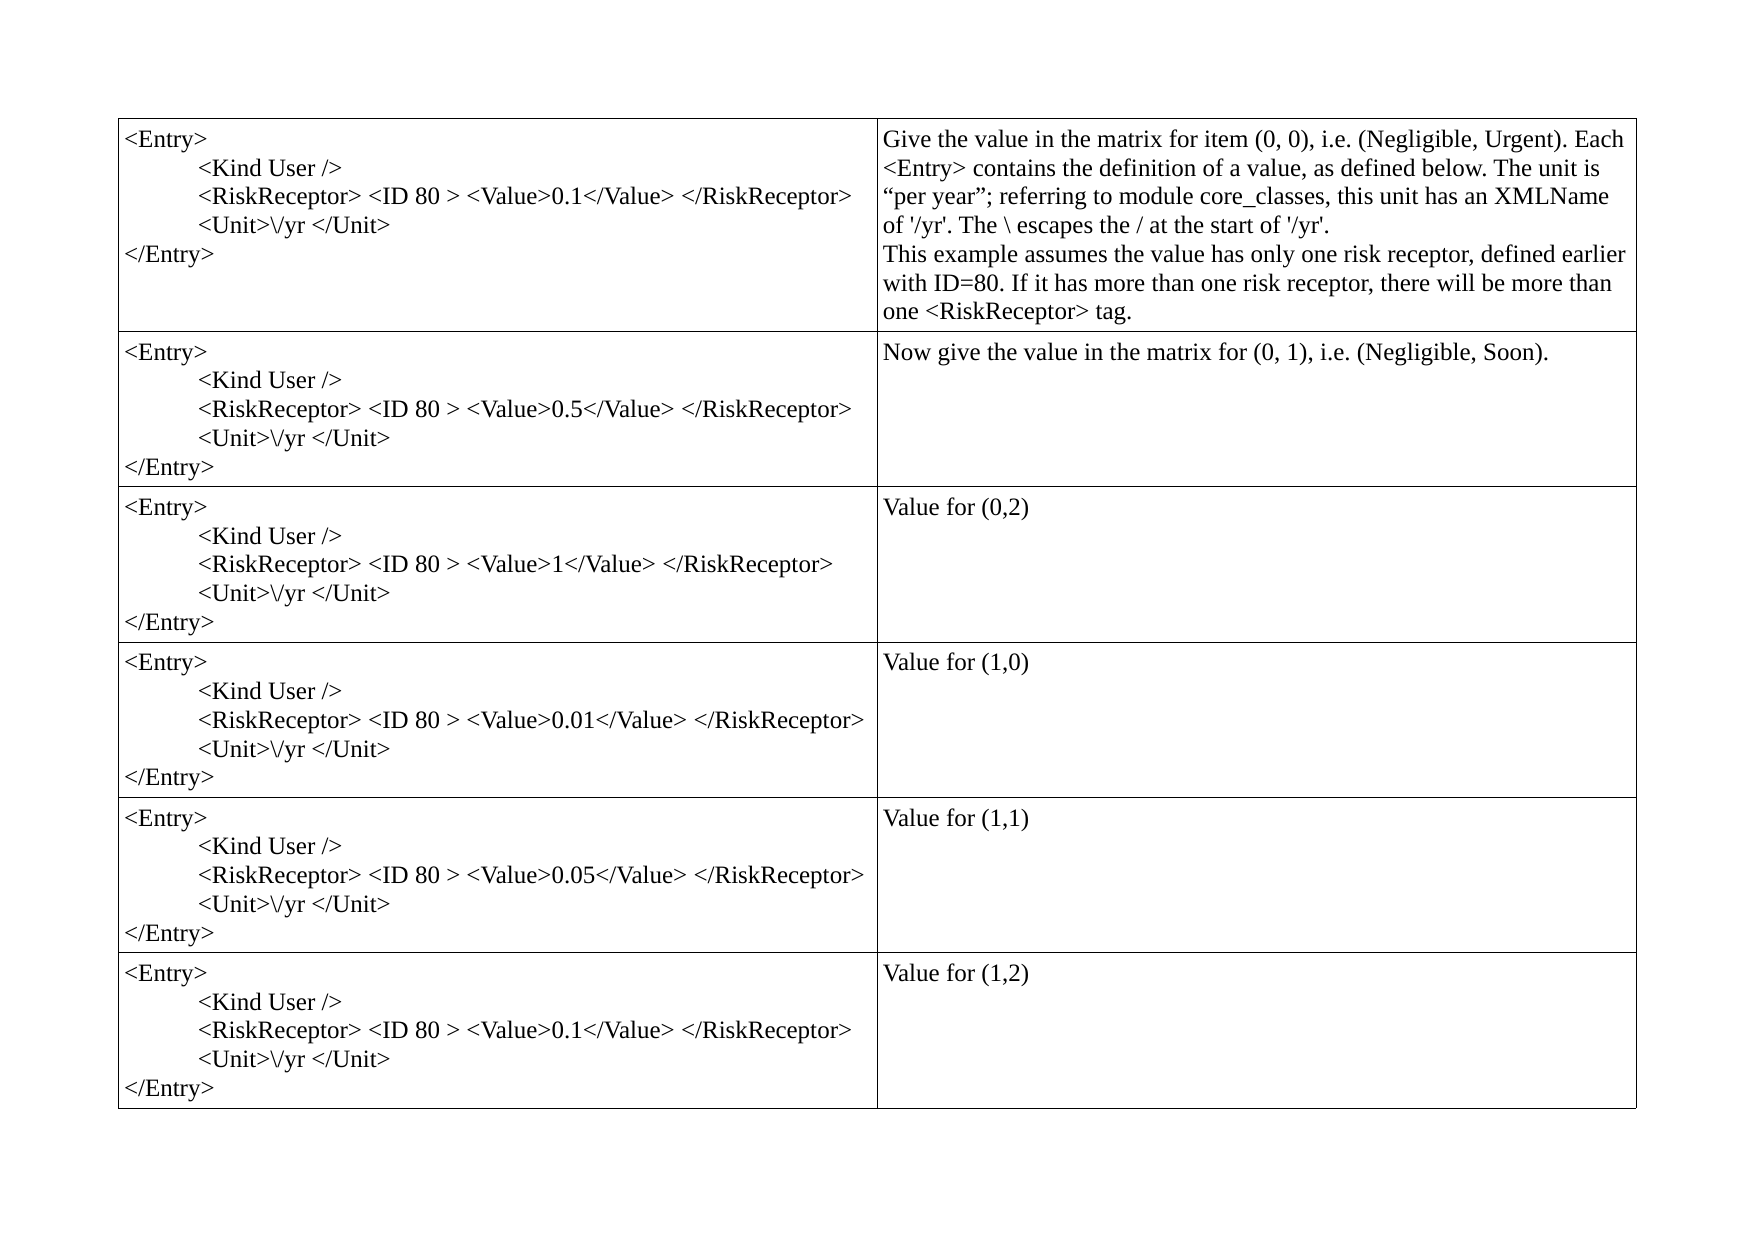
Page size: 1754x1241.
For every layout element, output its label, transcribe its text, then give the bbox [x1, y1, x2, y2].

table_cell <Entry> <Kind User /> <RiskReceptor> <ID 80 > <Value>0.1</Value> </RiskReceptor> <Unit>\/yr </Unit> </Entry> [119, 119, 877, 331]
table_cell <Entry> <Kind User /> <RiskReceptor> <ID 80 > <Value>0.01</Value> </RiskReceptor> <Unit>\/yr </Unit> </Entry> [119, 643, 877, 797]
table_cell <Entry> <Kind User /> <RiskReceptor> <ID 80 > <Value>0.1</Value> </RiskReceptor> <Unit>\/yr </Unit> </Entry> [119, 953, 877, 1107]
table_cell Value for (1,1) [878, 798, 1636, 952]
table_cell <Entry> <Kind User /> <RiskReceptor> <ID 80 > <Value>0.05</Value> </RiskReceptor> <Unit>\/yr </Unit> </Entry> [119, 798, 877, 952]
table_cell Give the value in the matrix for item (0, 0), i.e. (Negligible, Urgent). Each <Entry> contains the definition of a value, as defined below. The unit is “per year”; referring to module core_classes, this unit has an XMLName of '/yr'. The \ escapes the / at the start of '/yr'. This example assumes the value has only one risk receptor, defined earlier with ID=80. If it has more than one risk receptor, there will be more than one <RiskReceptor> tag. [878, 119, 1636, 331]
table_cell Now give the value in the matrix for (0, 1), i.e. (Negligible, Soon). [878, 332, 1636, 486]
table_cell <Entry> <Kind User /> <RiskReceptor> <ID 80 > <Value>1</Value> </RiskReceptor> <Unit>\/yr </Unit> </Entry> [119, 487, 877, 642]
table_cell <Entry> <Kind User /> <RiskReceptor> <ID 80 > <Value>0.5</Value> </RiskReceptor> <Unit>\/yr </Unit> </Entry> [119, 332, 877, 486]
table_cell Value for (1,2) [878, 953, 1636, 1107]
table_cell Value for (1,0) [878, 643, 1636, 797]
table_cell Value for (0,2) [878, 487, 1636, 642]
